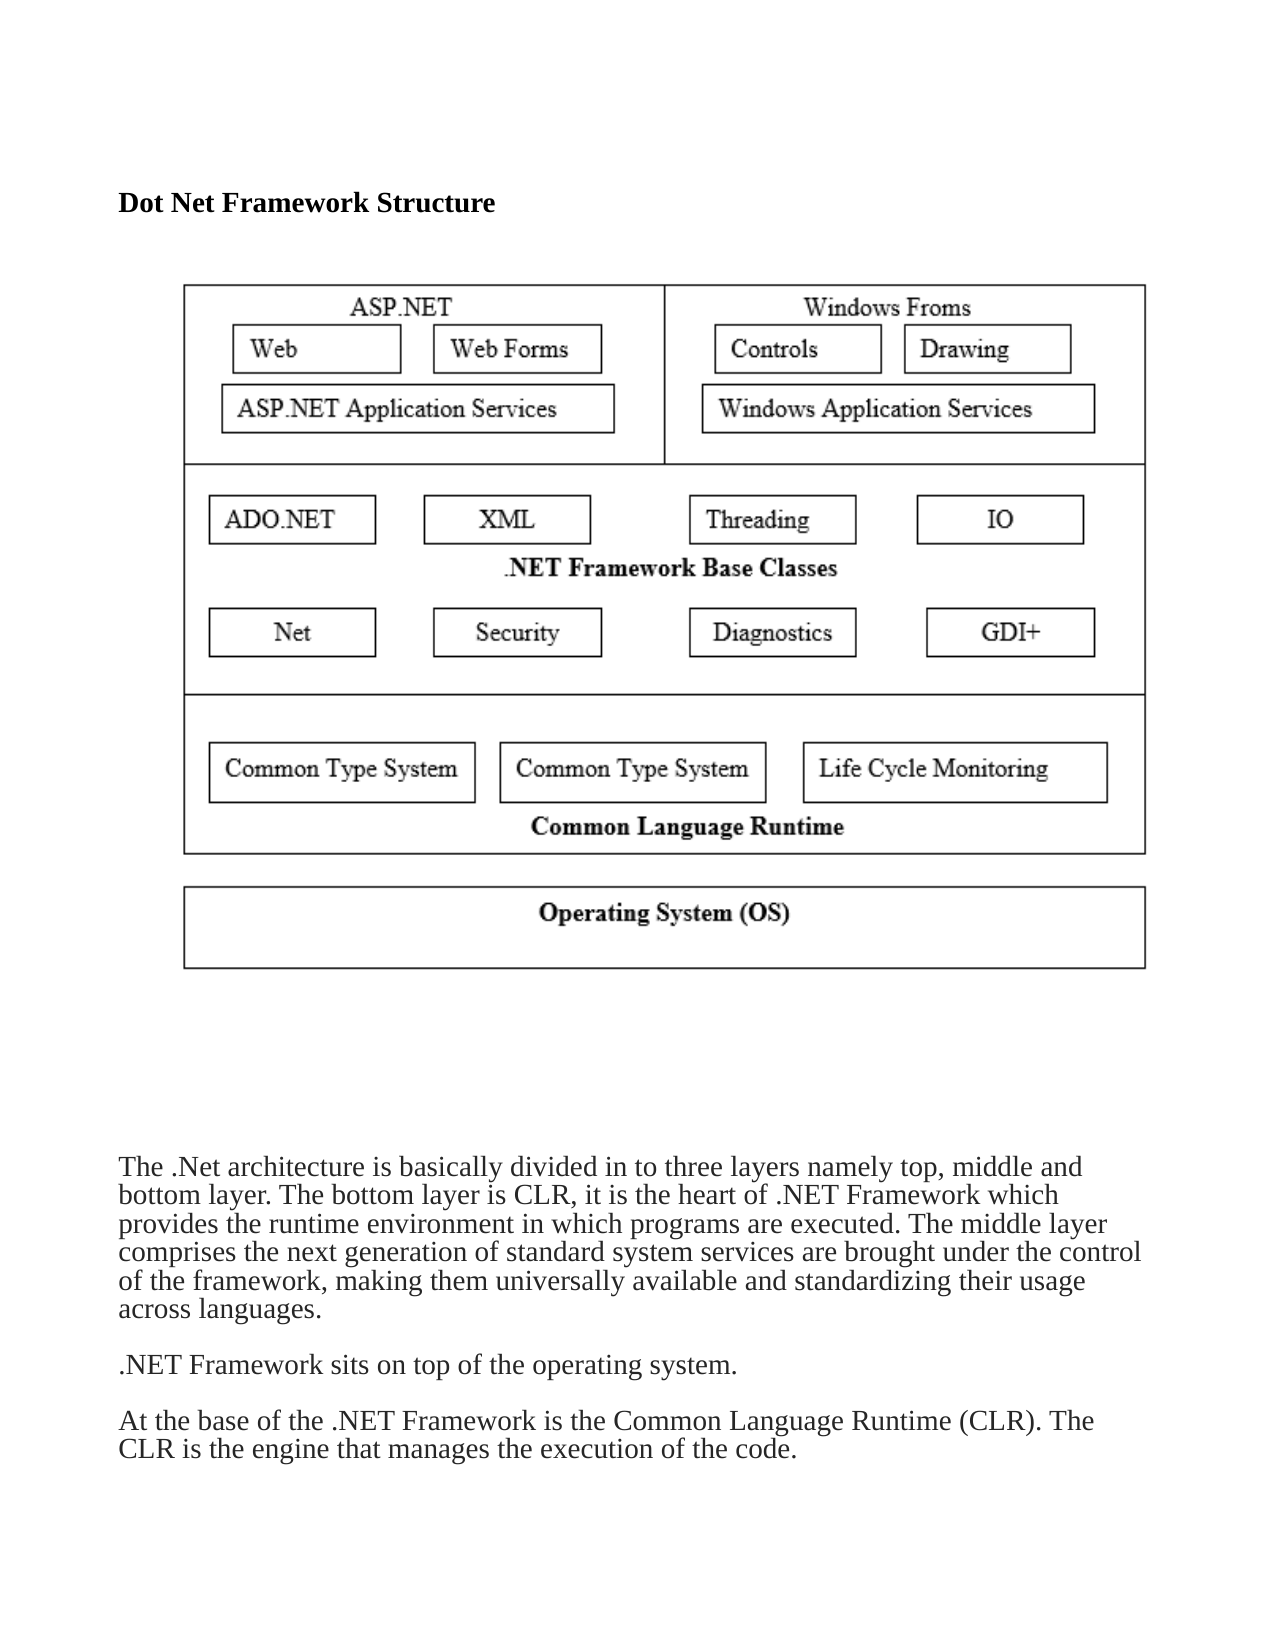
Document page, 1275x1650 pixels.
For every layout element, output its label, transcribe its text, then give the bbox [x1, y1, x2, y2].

title .NET Framework sits on top of the operating system. [118, 1352, 1157, 1381]
title At the base of the .NET Framework is the Common Language Runtime (CLR). The CLR is the engine that manages the execution of the code. [118, 1408, 1157, 1464]
title The .Net architecture is basically divided in to three layers namely top, middle and bottom layer. The bottom layer is CLR, it is the heart of .NET Framework which provides the runtime environment in which programs are executed. The middle layer comprises the next generation of standard system services are brought under the control of the framework, making them universally available and standardizing their usage across languages. [118, 1154, 1157, 1325]
text Dot Net Framework Structure [118, 185, 1157, 219]
picture [179, 273, 1162, 976]
